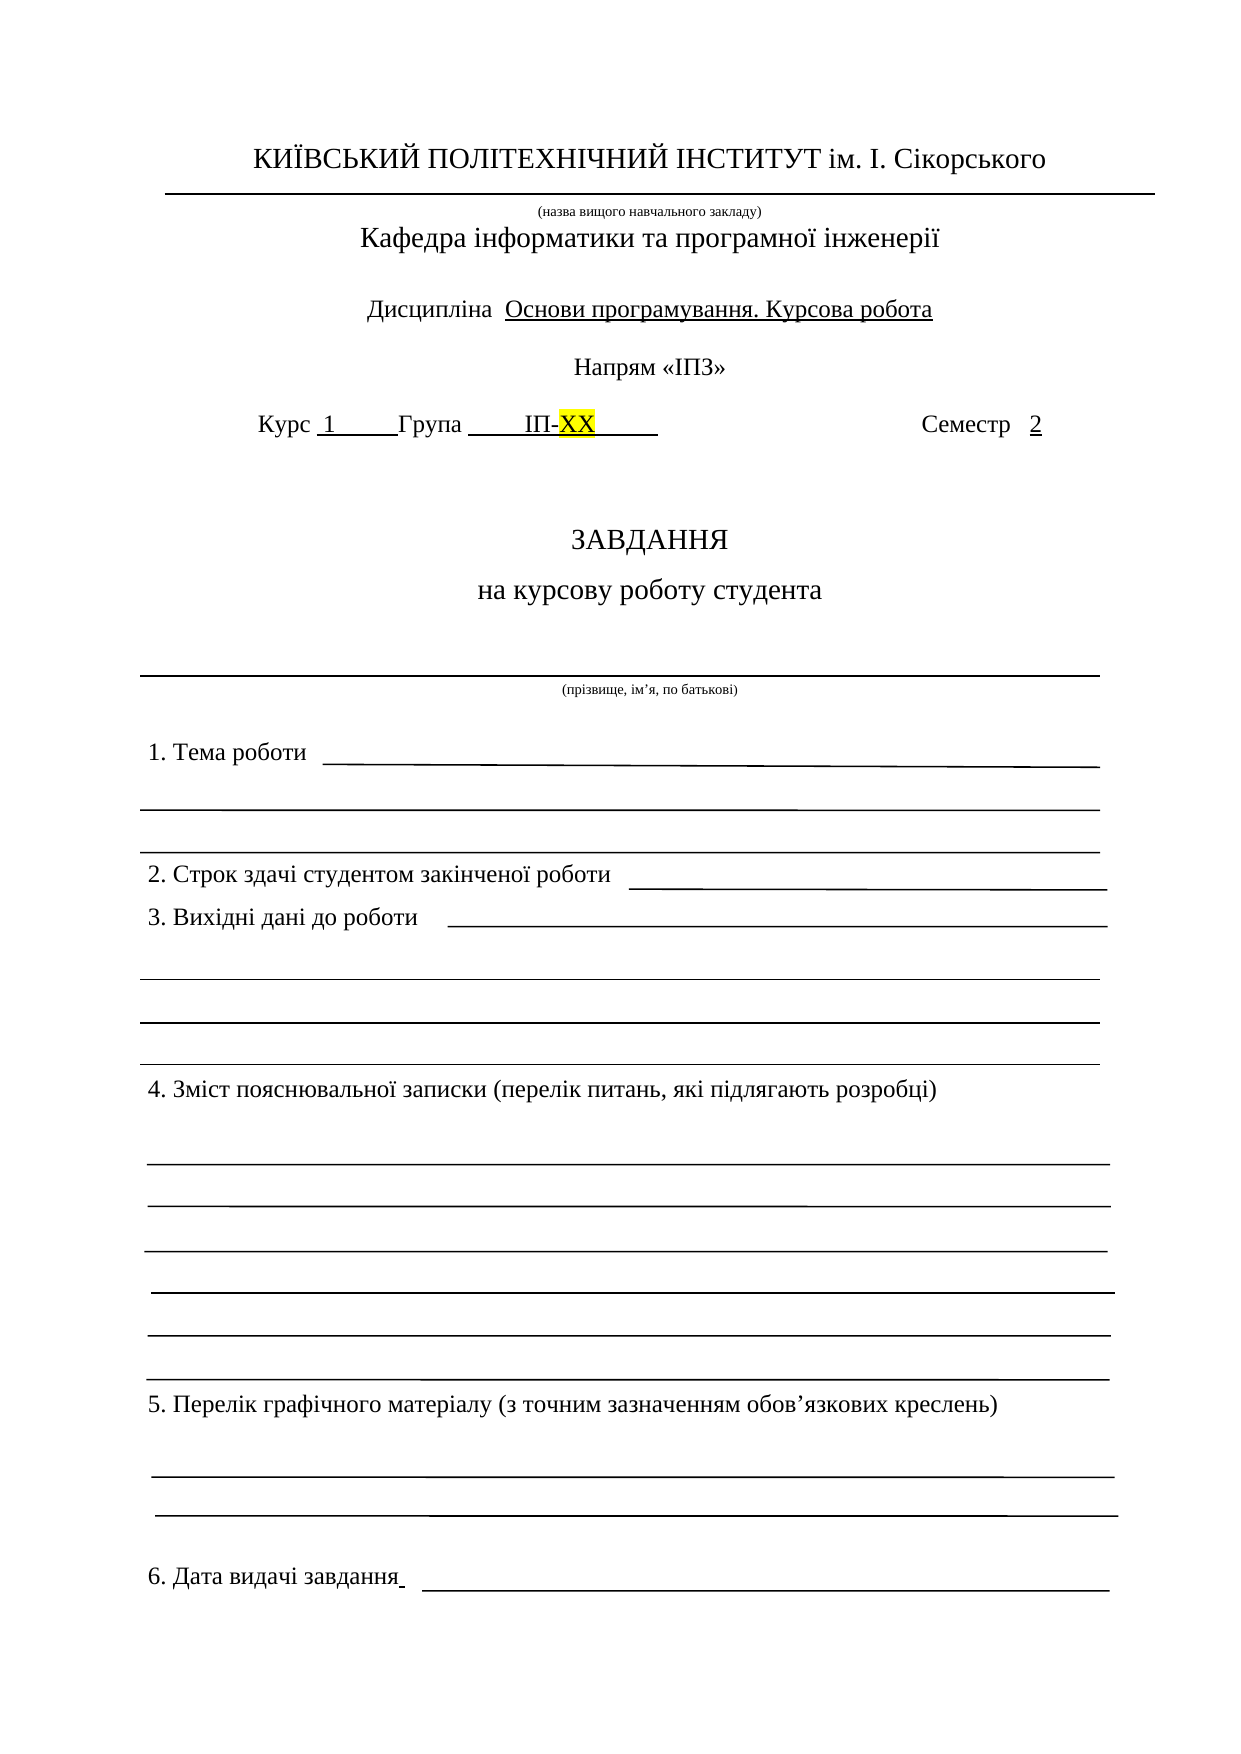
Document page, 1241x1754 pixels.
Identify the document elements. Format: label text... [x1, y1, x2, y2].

text 4. Зміст пояснювальної записки (перелік питань, які підлягають розробці) [148, 1074, 1152, 1103]
text 6. Дата видачі завдання [148, 1561, 1152, 1590]
text 5. Перелік графічного матеріалу (з точним зазначенням обов’язкових креслень) [148, 1389, 1152, 1418]
text на курсову роботу студента [148, 572, 1152, 606]
text КИЇВСЬКИЙ ПОЛІТЕХНІЧНИЙ ІНСТИТУТ ім. І. Сікорського [148, 141, 1152, 174]
text (назва вищого навчального закладу) [148, 191, 1152, 220]
text Дисципліна Основи програмування. Курсова робота [148, 294, 1152, 323]
text 2. Строк здачі студентом закінченої роботи [148, 859, 1152, 888]
text Напрям «ІПЗ» [148, 352, 1152, 381]
text ЗАВДАННЯ [148, 522, 1152, 556]
text 3. Вихідні дані до роботи [148, 902, 1152, 931]
text (прізвище, ім’я, по батькові) [148, 669, 1152, 697]
text 1. Тема роботи [148, 737, 1152, 766]
text Курс 1 Група ІП-ХХ Семестр 2 [148, 409, 1152, 438]
text Кафедра інформатики та програмної інженерії [148, 220, 1152, 253]
